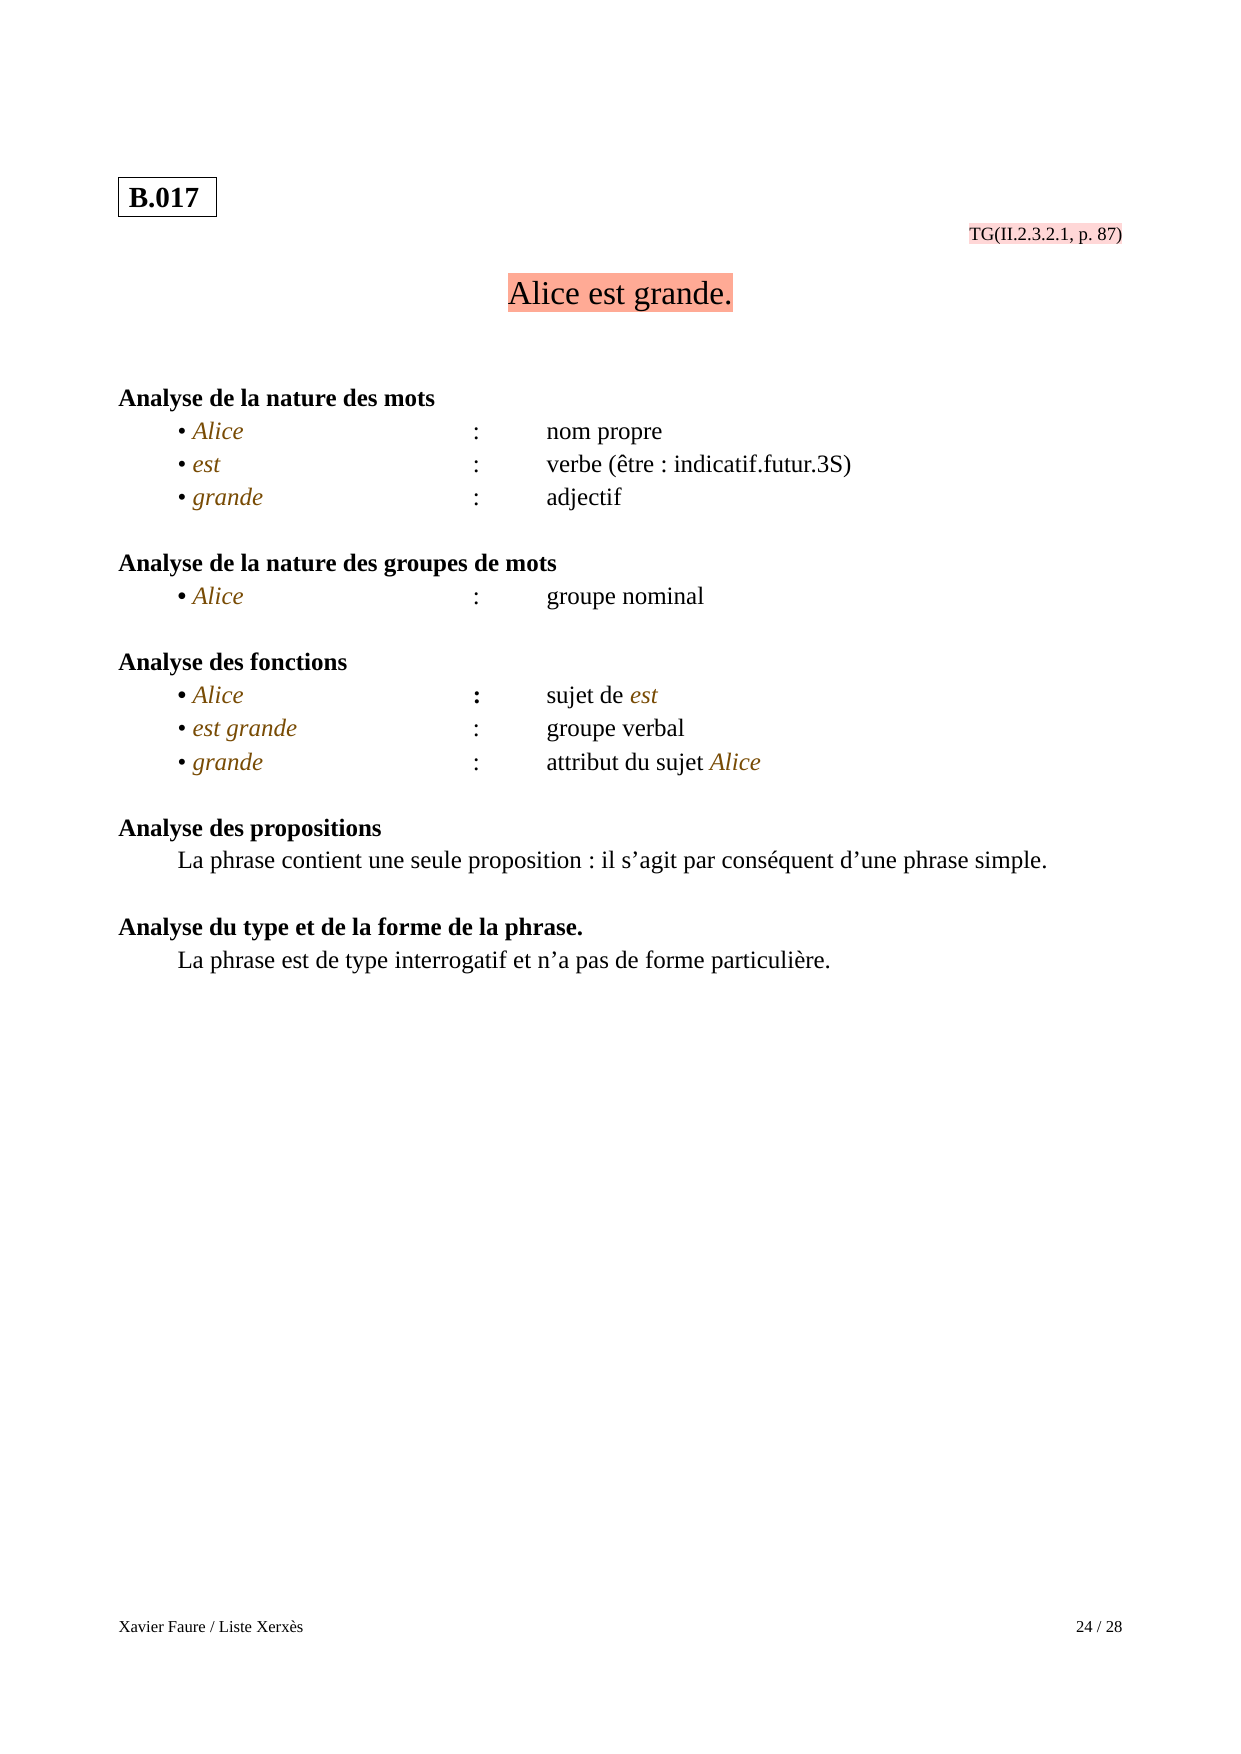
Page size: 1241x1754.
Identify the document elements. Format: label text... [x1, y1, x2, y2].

text B.017 [119, 178, 216, 216]
text • grande : attribut du sujet Alice [177, 747, 1122, 775]
text Analyse de la nature des mots [118, 383, 1122, 412]
text Alice est grande. [118, 273, 508, 312]
text TG(II.2.3.2.1, p. 87) [118, 223, 969, 244]
text Analyse des propositions [118, 813, 1122, 841]
text • Alice : groupe nominal [177, 581, 1122, 610]
text La phrase contient une seule proposition : il s’agit par conséquent d’une phrase simple. [177, 846, 1122, 874]
text • Alice : nom propre [177, 416, 1122, 445]
text • est : verbe (être : indicatif.futur.3S) [177, 449, 1122, 478]
text La phrase est de type interrogatif et n’a pas de forme particulière. [177, 945, 1122, 973]
text Alice est grande. [733, 273, 1122, 312]
text [217, 177, 1122, 217]
text • grande : adjectif [177, 482, 1122, 511]
text • est grande : groupe verbal [177, 713, 1122, 742]
text Analyse du type et de la forme de la phrase. [118, 912, 1122, 940]
text Analyse de la nature des groupes de mots [118, 548, 1122, 577]
text • Alice : sujet de est [177, 681, 1122, 709]
text Analyse des fonctions [118, 647, 1122, 676]
